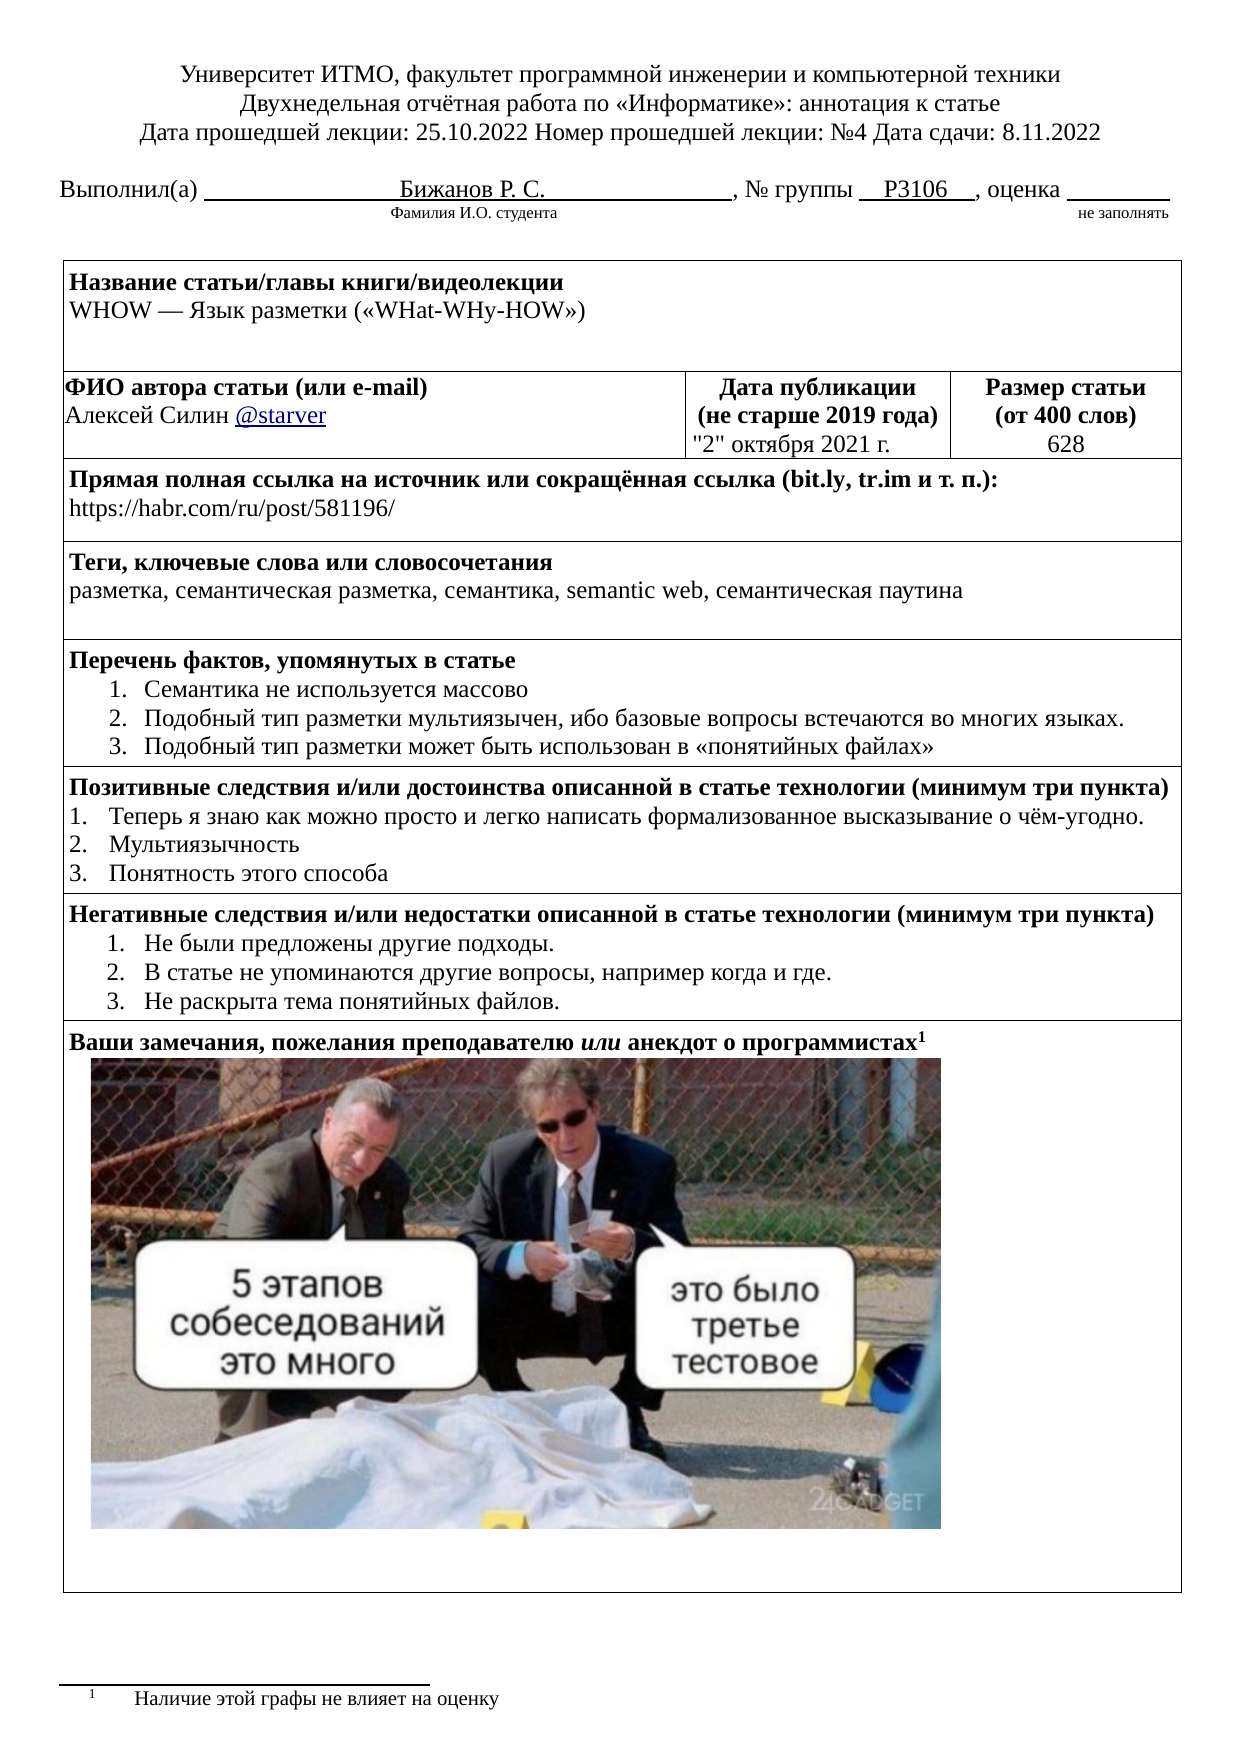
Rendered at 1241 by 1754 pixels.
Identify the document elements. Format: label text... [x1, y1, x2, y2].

table_header Название статьи/главы книги/видеолекции WHOW — Язык разметки («WHat-WHy-HOW») [64, 261, 1181, 371]
picture [90, 1058, 941, 1529]
table_cell Негативные следствия и/или недостатки описанной в статье технологии (минимум три пункта) Не были предложены другие подходы. В статье не упоминаются другие вопросы, например когда и где. Не раскрыта тема понятийных файлов. [64, 894, 1181, 1020]
text Выполнил(а) Бижанов Р. С. , № группы P3106 , оценка [59, 174, 1181, 203]
table_cell Ваши замечания, пожелания преподавателю или анекдот о программистах [64, 1021, 1181, 1592]
text Университет ИТМО, факультет программной инженерии и компьютерной техники [59, 59, 1181, 88]
text Фамилия И.О. студента не заполнять [59, 203, 1181, 232]
table_cell Прямая полная ссылка на источник или сокращённая ссылка (bit.ly, tr.im и т. п.): https://habr.com/ru/post/581196/ [64, 459, 1181, 541]
text Двухнедельная отчётная работа по «Информатике»: аннотация к статье [59, 88, 1181, 117]
text Дата прошедшей лекции: 25.10.2022 Номер прошедшей лекции: №4 Дата сдачи: 8.11.2022 [59, 117, 1181, 145]
table_cell Теги, ключевые слова или словосочетания разметка, семантическая разметка, семантика, semantic web, семантическая паутина [64, 542, 1181, 639]
table_cell Дата публикации (не старше 2019 года) "2" октября 2021 г. [686, 372, 950, 458]
table_cell Позитивные следствия и/или достоинства описанной в статье технологии (минимум три пункта) Теперь я знаю как можно просто и легко написать формализованное высказывание о чём-угодно. Мультиязычность Понятность этого способа [64, 767, 1181, 893]
table_cell Размер статьи (от 400 слов) 628 [951, 372, 1181, 458]
table_cell Перечень фактов, упомянутых в статье Семантика не используется массово Подобный тип разметки мультиязычен, ибо базовые вопросы встечаются во многих языках. Подобный тип разметки может быть использован в «понятийных файлах» [64, 640, 1181, 766]
table_cell ФИО автора статьи (или e-mail) Алексей Силин @starver [64, 372, 685, 458]
